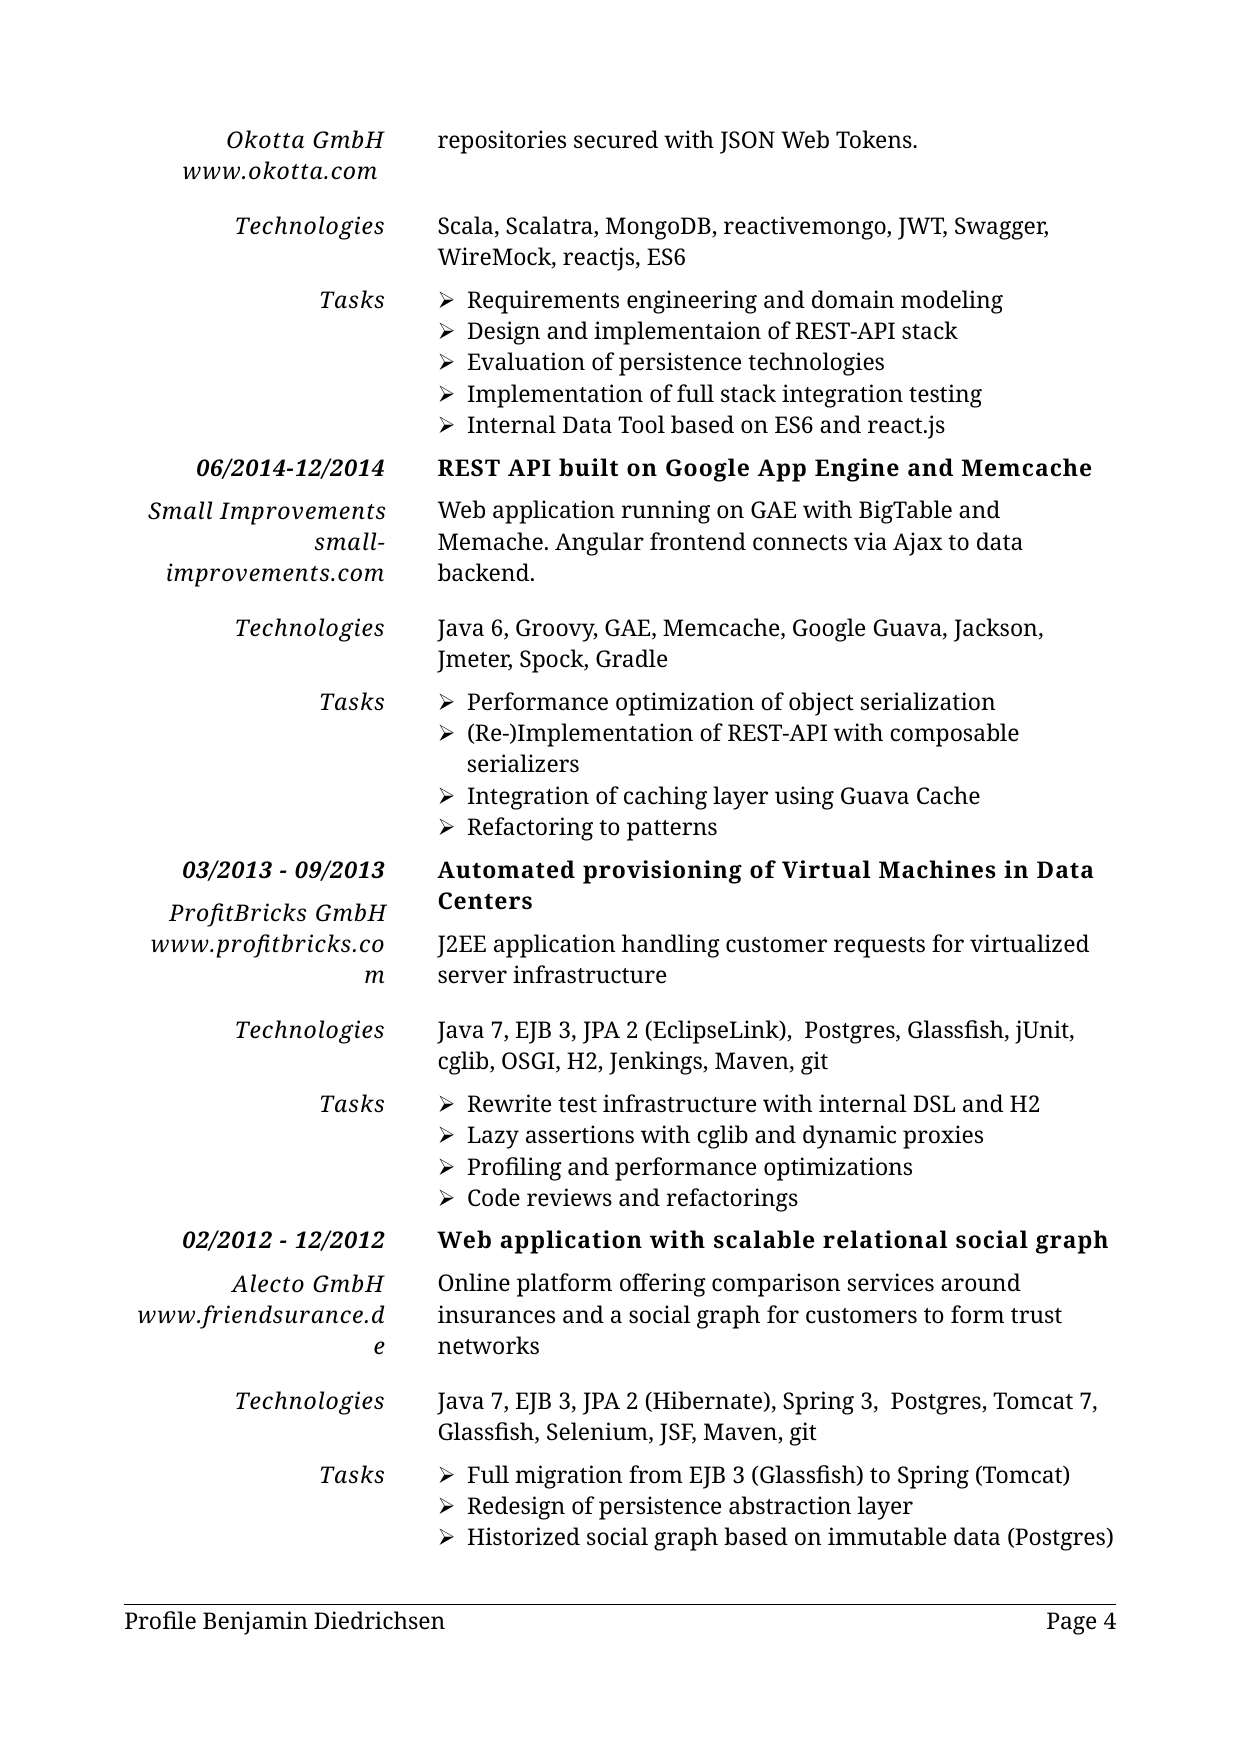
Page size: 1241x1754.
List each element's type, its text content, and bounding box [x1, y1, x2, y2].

table_cell Full migration from EJB 3 (Glassfish) to Spring (Tomcat) Redesign of persistence abstraction layer Historized social graph based on immutable data (Postgres) Caching layer with synchronization across machines Selenium test infrastructure on grid server [426, 1453, 1130, 1558]
table_cell [399, 606, 426, 680]
table_cell [399, 446, 426, 606]
table_cell [399, 1453, 426, 1558]
table_cell Rewrite test infrastructure with internal DSL and H2 Lazy assertions with cglib and dynamic proxies Profiling and performance optimizations Code reviews and refactorings [426, 1082, 1130, 1219]
table_cell REST API built on Google App Engine and Memcache Web application running on GAE with BigTable and Memache. Angular frontend connects via Ajax to data backend. [426, 446, 1130, 606]
table_cell 06/2014-12/2014 Small Improvements small-improvements.com [118, 446, 399, 606]
table_cell Web application with scalable relational social graph Online platform offering comparison services around insurances and a social graph for customers to form trust networks [426, 1219, 1130, 1379]
table_cell Tasks [118, 1082, 399, 1219]
table_cell Tasks [118, 680, 399, 848]
table_cell [399, 1008, 426, 1082]
table_cell [399, 204, 426, 278]
table_cell [399, 680, 426, 848]
table_cell Automated provisioning of Virtual Machines in Data Centers J2EE application handling customer requests for virtualized server infrastructure [426, 848, 1130, 1008]
table_cell [399, 848, 426, 1008]
table_cell [399, 118, 426, 204]
table_cell 03/2013 - 09/2013 ProfitBricks GmbH www.profitbricks.com [118, 848, 399, 1008]
table_cell Technologies [118, 606, 399, 680]
table_cell Java 6, Groovy, GAE, Memcache, Google Guava, Jackson, Jmeter, Spock, Gradle [426, 606, 1130, 680]
table_cell Requirements engineering and domain modeling Design and implementaion of REST-API stack Evaluation of persistence technologies Implementation of full stack integration testing Internal Data Tool based on ES6 and react.js [426, 278, 1130, 446]
table_cell Technologies [118, 1379, 399, 1453]
table_cell [399, 278, 426, 446]
table_cell Tasks [118, 278, 399, 446]
table_cell Java 7, EJB 3, JPA 2 (Hibernate), Spring 3, Postgres, Tomcat 7, Glassfish, Selenium, JSF, Maven, git [426, 1379, 1130, 1453]
table_cell Tasks [118, 1453, 399, 1558]
table_cell Scala, Scalatra, MongoDB, reactivemongo, JWT, Swagger, WireMock, reactjs, ES6 [426, 204, 1130, 278]
table_cell Java 7, EJB 3, JPA 2 (EclipseLink), Postgres, Glassfish, jUnit, cglib, OSGI, H2, Jenkings, Maven, git [426, 1008, 1130, 1082]
table_cell Technologies [118, 204, 399, 278]
table_cell [399, 1082, 426, 1219]
table_cell Technologies [118, 1008, 399, 1082]
table_cell Okotta GmbH www.okotta.com [118, 118, 399, 204]
table_cell 02/2012 - 12/2012 Alecto GmbH www.friendsurance.de [118, 1219, 399, 1379]
table_cell repositories secured with JSON Web Tokens. [426, 118, 1130, 204]
table_cell [399, 1379, 426, 1453]
table_cell Performance optimization of object serialization (Re-)Implementation of REST-API with composable serializers Integration of caching layer using Guava Cache Refactoring to patterns [426, 680, 1130, 848]
table_cell [399, 1219, 426, 1379]
